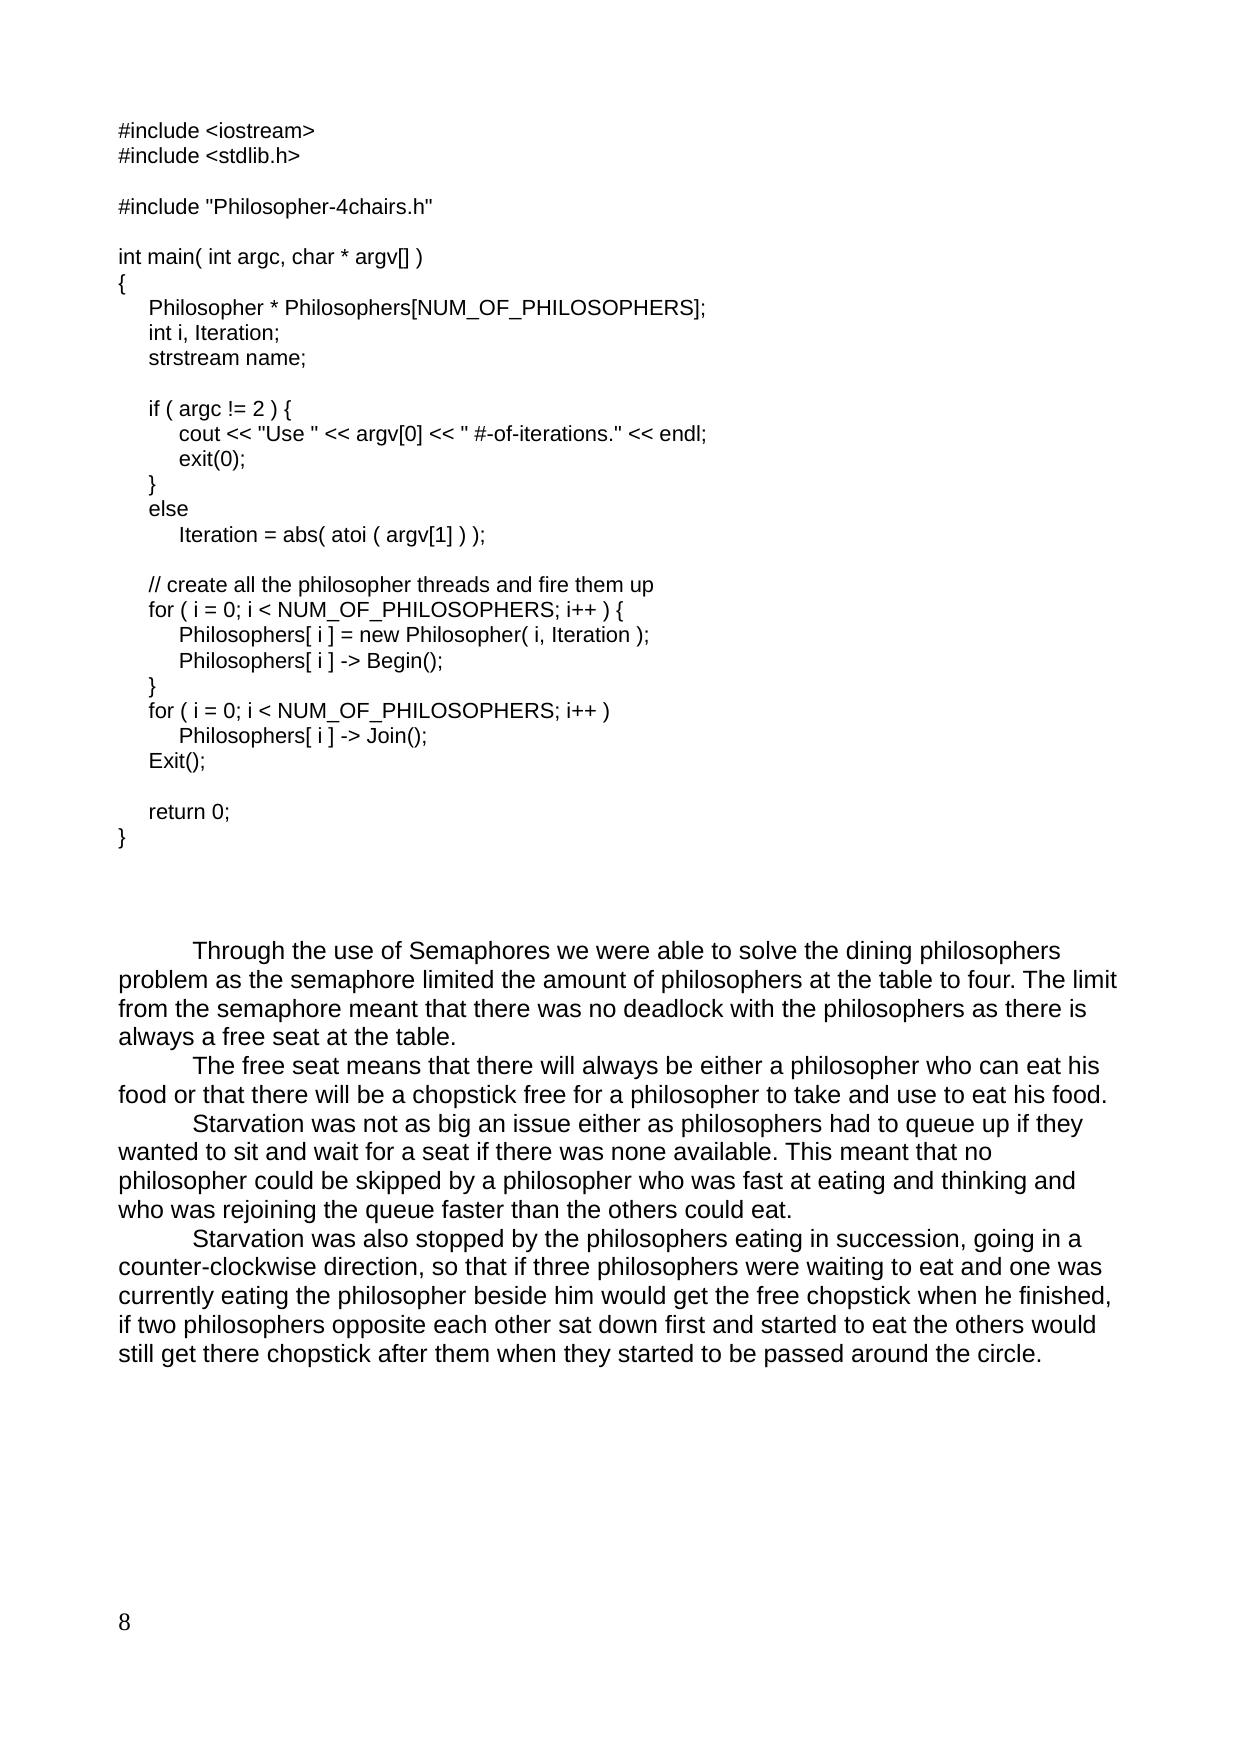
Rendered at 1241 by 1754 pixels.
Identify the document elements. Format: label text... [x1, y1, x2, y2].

text exit(0); [118, 446, 1122, 471]
text #include <iostream> [118, 118, 1122, 143]
text The free seat means that there will always be either a philosopher who can eat his food or that there will be a chopstick free for a philosopher to take and use to eat his food. Starvation was not as big an issue either as philosophers had to queue up if they wanted to sit and wait for a seat if there was none available. This meant that no philosopher could be skipped by a philosopher who was fast at eating and thinking and who was rejoining the queue faster than the others could eat. [118, 1051, 1122, 1224]
text // create all the philosopher threads and fire them up [118, 572, 1122, 597]
text Philosophers[ i ] -> Begin(); [118, 647, 1122, 673]
text if ( argc != 2 ) { [118, 395, 1122, 421]
text int i, Iteration; [118, 320, 1122, 345]
text int main( int argc, char * argv[] ) [118, 244, 1122, 269]
text Through the use of Semaphores we were able to solve the dining philosophers problem as the semaphore limited the amount of philosophers at the table to four. The limit from the semaphore meant that there was no deadlock with the philosophers as there is always a free seat at the table. [118, 936, 1122, 1051]
text for ( i = 0; i < NUM_OF_PHILOSOPHERS; i++ ) { [118, 597, 1122, 622]
text } [118, 471, 1122, 496]
text Philosophers[ i ] = new Philosopher( i, Iteration ); [118, 622, 1122, 647]
text Exit(); [118, 748, 1122, 773]
text cout << "Use " << argv[0] << " #-of-iterations." << endl; [118, 421, 1122, 446]
text Iteration = abs( atoi ( argv[1] ) ); [118, 521, 1122, 547]
text } [118, 824, 1122, 849]
text #include <stdlib.h> [118, 143, 1122, 168]
text Philosophers[ i ] -> Join(); [118, 723, 1122, 748]
text else [118, 496, 1122, 521]
text Philosopher * Philosophers[NUM_OF_PHILOSOPHERS]; [118, 294, 1122, 320]
text Starvation was also stopped by the philosophers eating in succession, going in a counter-clockwise direction, so that if three philosophers were waiting to eat and one was currently eating the philosopher beside him would get the free chopstick when he finished, if two philosophers opposite each other sat down first and started to eat the others would still get there chopstick after them when they started to be passed around the circle. [118, 1224, 1122, 1367]
text } [118, 673, 1122, 698]
text #include "Philosopher-4chairs.h" [118, 194, 1122, 219]
text { [118, 269, 1122, 294]
text return 0; [118, 799, 1122, 824]
text strstream name; [118, 345, 1122, 370]
text for ( i = 0; i < NUM_OF_PHILOSOPHERS; i++ ) [118, 698, 1122, 723]
